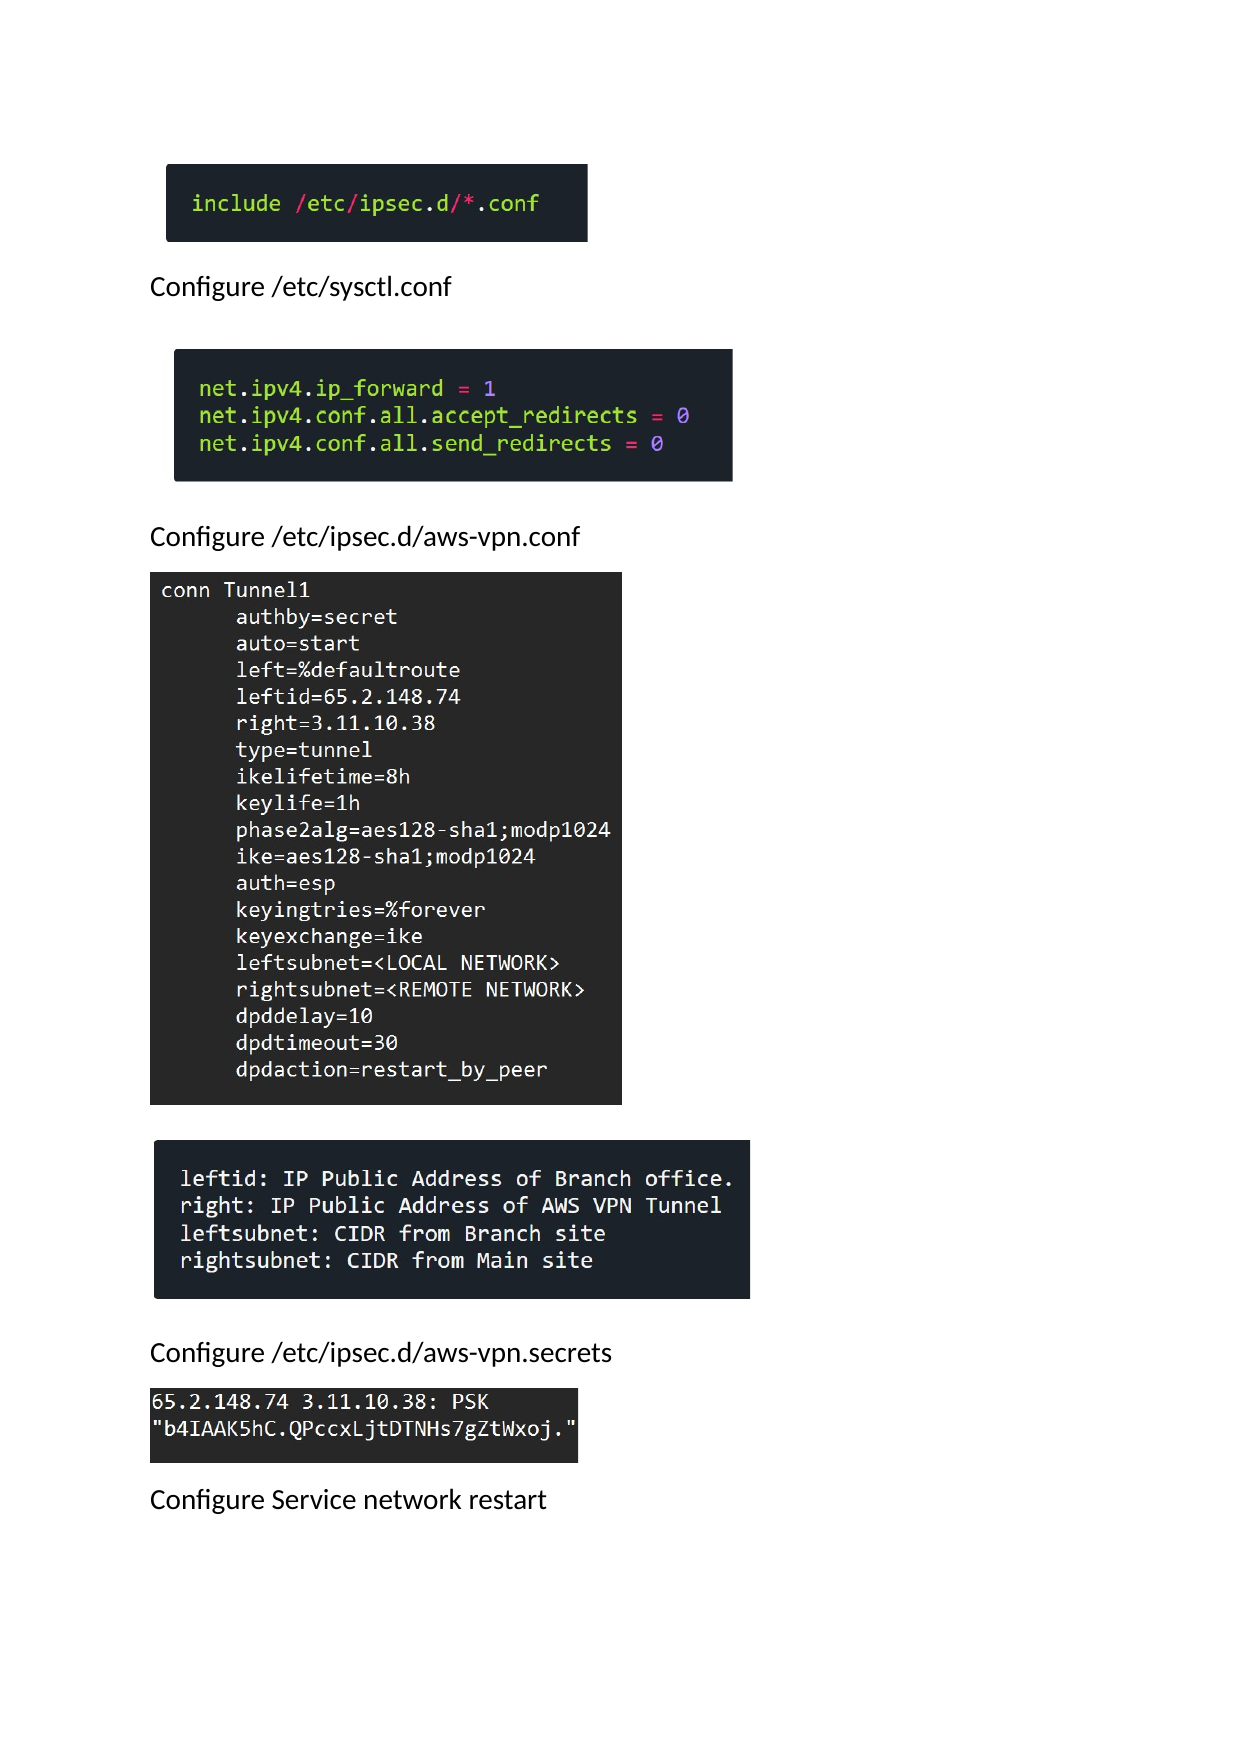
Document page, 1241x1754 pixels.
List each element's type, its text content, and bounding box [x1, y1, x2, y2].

text Configure /etc/ipsec.d/aws-vpn.conf [150, 518, 1090, 553]
text Configure /etc/ipsec.d/aws-vpn.secrets [150, 1334, 1090, 1369]
text Configure Service network restart [150, 1481, 1090, 1517]
text Configure /etc/sysctl.conf [150, 268, 1090, 304]
